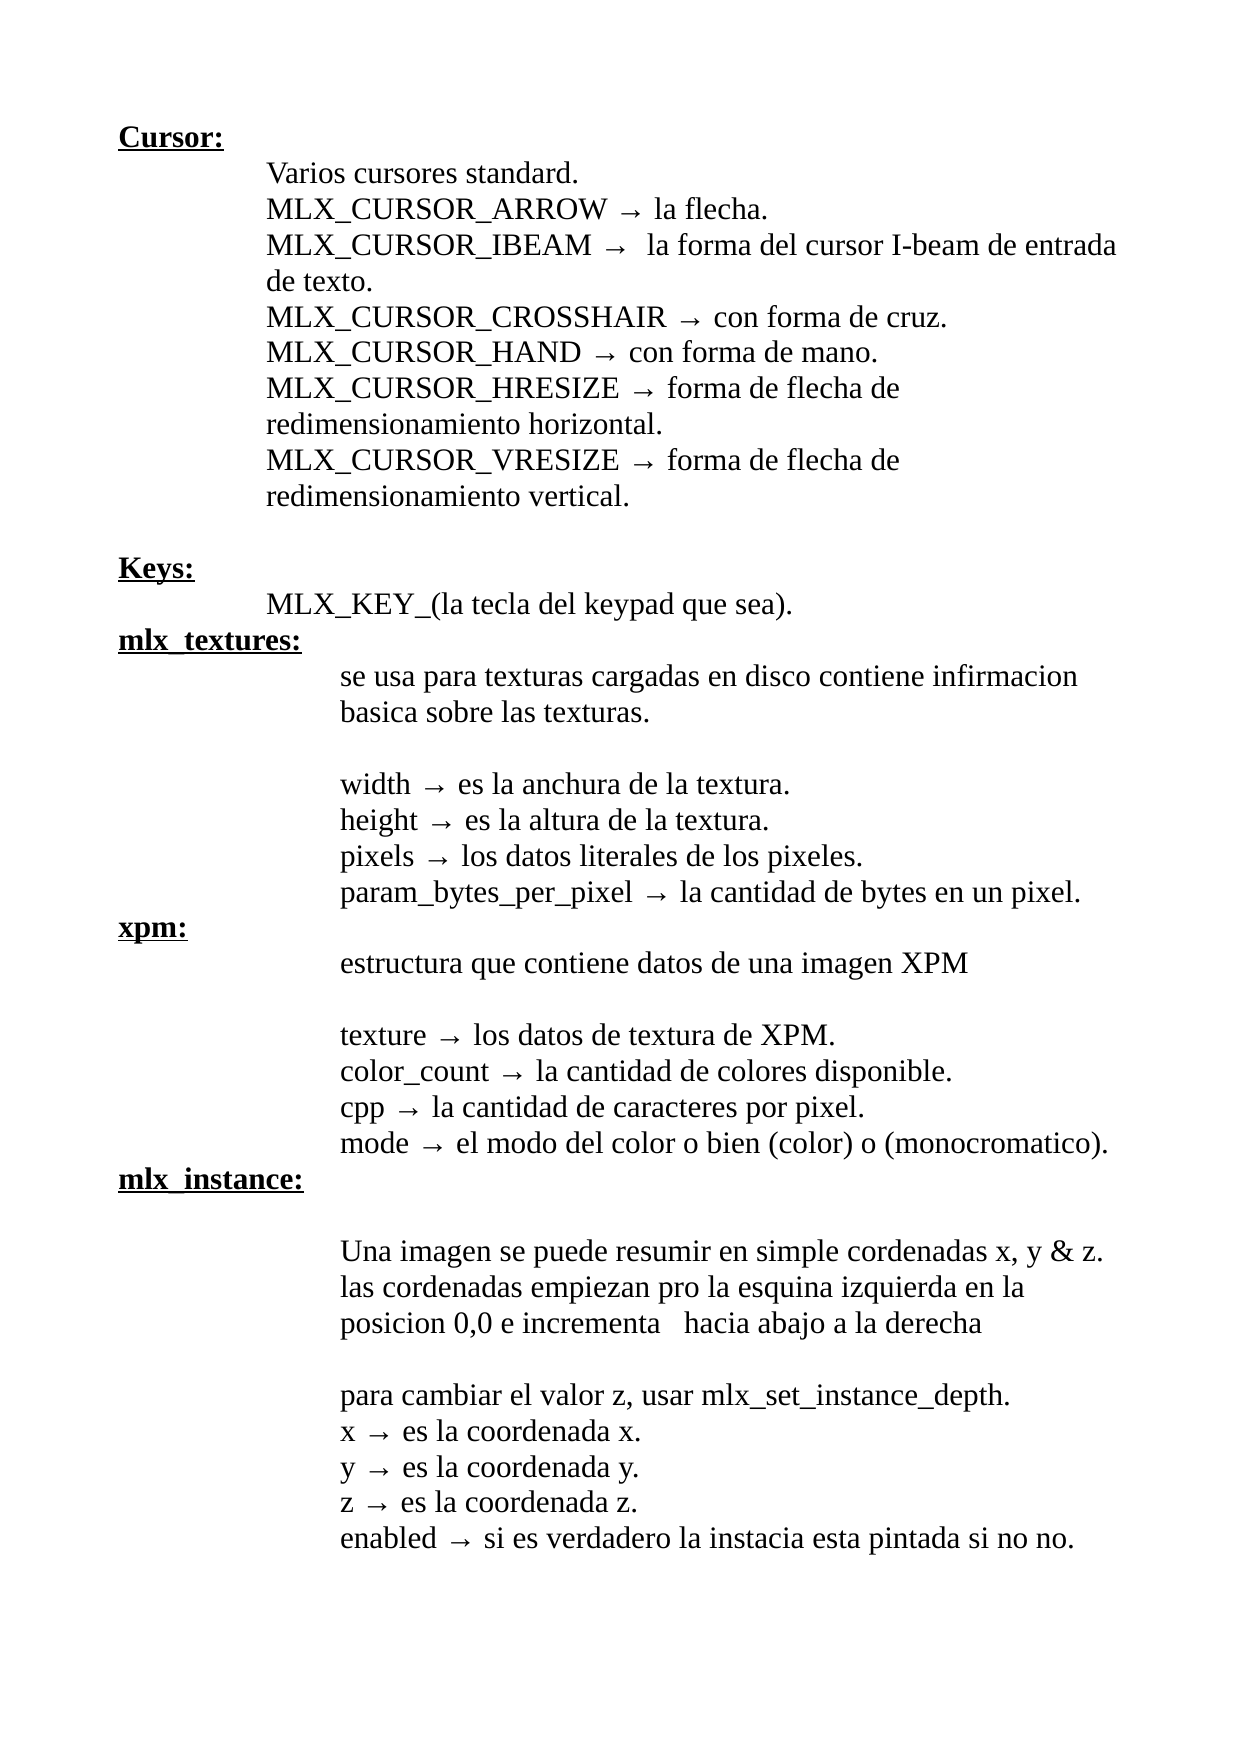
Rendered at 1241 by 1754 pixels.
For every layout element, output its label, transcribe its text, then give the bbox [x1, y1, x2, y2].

text mlx_textures: [118, 621, 1122, 657]
text y → es la coordenada y. [118, 1448, 1122, 1484]
text MLX_CURSOR_HAND → con forma de mano. [118, 334, 1122, 370]
text MLX_CURSOR_HRESIZE → forma de flecha de redimensionamiento horizontal. [118, 370, 1122, 442]
text Cursor: [118, 118, 1122, 154]
text Varios cursores standard. [118, 154, 1122, 190]
text Una imagen se puede resumir en simple cordenadas x, y & z. [118, 1232, 1122, 1268]
text width → es la anchura de la textura. [118, 765, 1122, 801]
text MLX_CURSOR_ARROW → la flecha. [118, 190, 1122, 226]
text MLX_CURSOR_IBEAM → la forma del cursor I-beam de entrada de texto. [118, 226, 1122, 298]
text estructura que contiene datos de una imagen XPM [118, 945, 1122, 981]
text x → es la coordenada x. [118, 1412, 1122, 1448]
text mlx_instance: [118, 1160, 1122, 1196]
text z → es la coordenada z. [118, 1484, 1122, 1520]
text Keys: [118, 549, 1122, 585]
text color_count → la cantidad de colores disponible. [118, 1052, 1122, 1088]
text enabled → si es verdadero la instacia esta pintada si no no. [118, 1520, 1122, 1556]
text height → es la altura de la textura. [118, 801, 1122, 837]
text pixels → los datos literales de los pixeles. [118, 837, 1122, 873]
text MLX_CURSOR_CROSSHAIR → con forma de cruz. [118, 298, 1122, 334]
text xpm: [118, 909, 1122, 945]
text para cambiar el valor z, usar mlx_set_instance_depth. [118, 1376, 1122, 1412]
text MLX_KEY_(la tecla del keypad que sea). [118, 585, 1122, 621]
text param_bytes_per_pixel → la cantidad de bytes en un pixel. [118, 873, 1122, 909]
text las cordenadas empiezan pro la esquina izquierda en la posicion 0,0 e incrementa hacia abajo a la derecha [118, 1268, 1122, 1340]
text MLX_CURSOR_VRESIZE → forma de flecha de redimensionamiento vertical. [118, 442, 1122, 513]
text texture → los datos de textura de XPM. [118, 1017, 1122, 1052]
text se usa para texturas cargadas en disco contiene infirmacion basica sobre las texturas. [118, 657, 1122, 729]
text cpp → la cantidad de caracteres por pixel. [118, 1088, 1122, 1124]
text mode → el modo del color o bien (color) o (monocromatico). [118, 1124, 1122, 1160]
